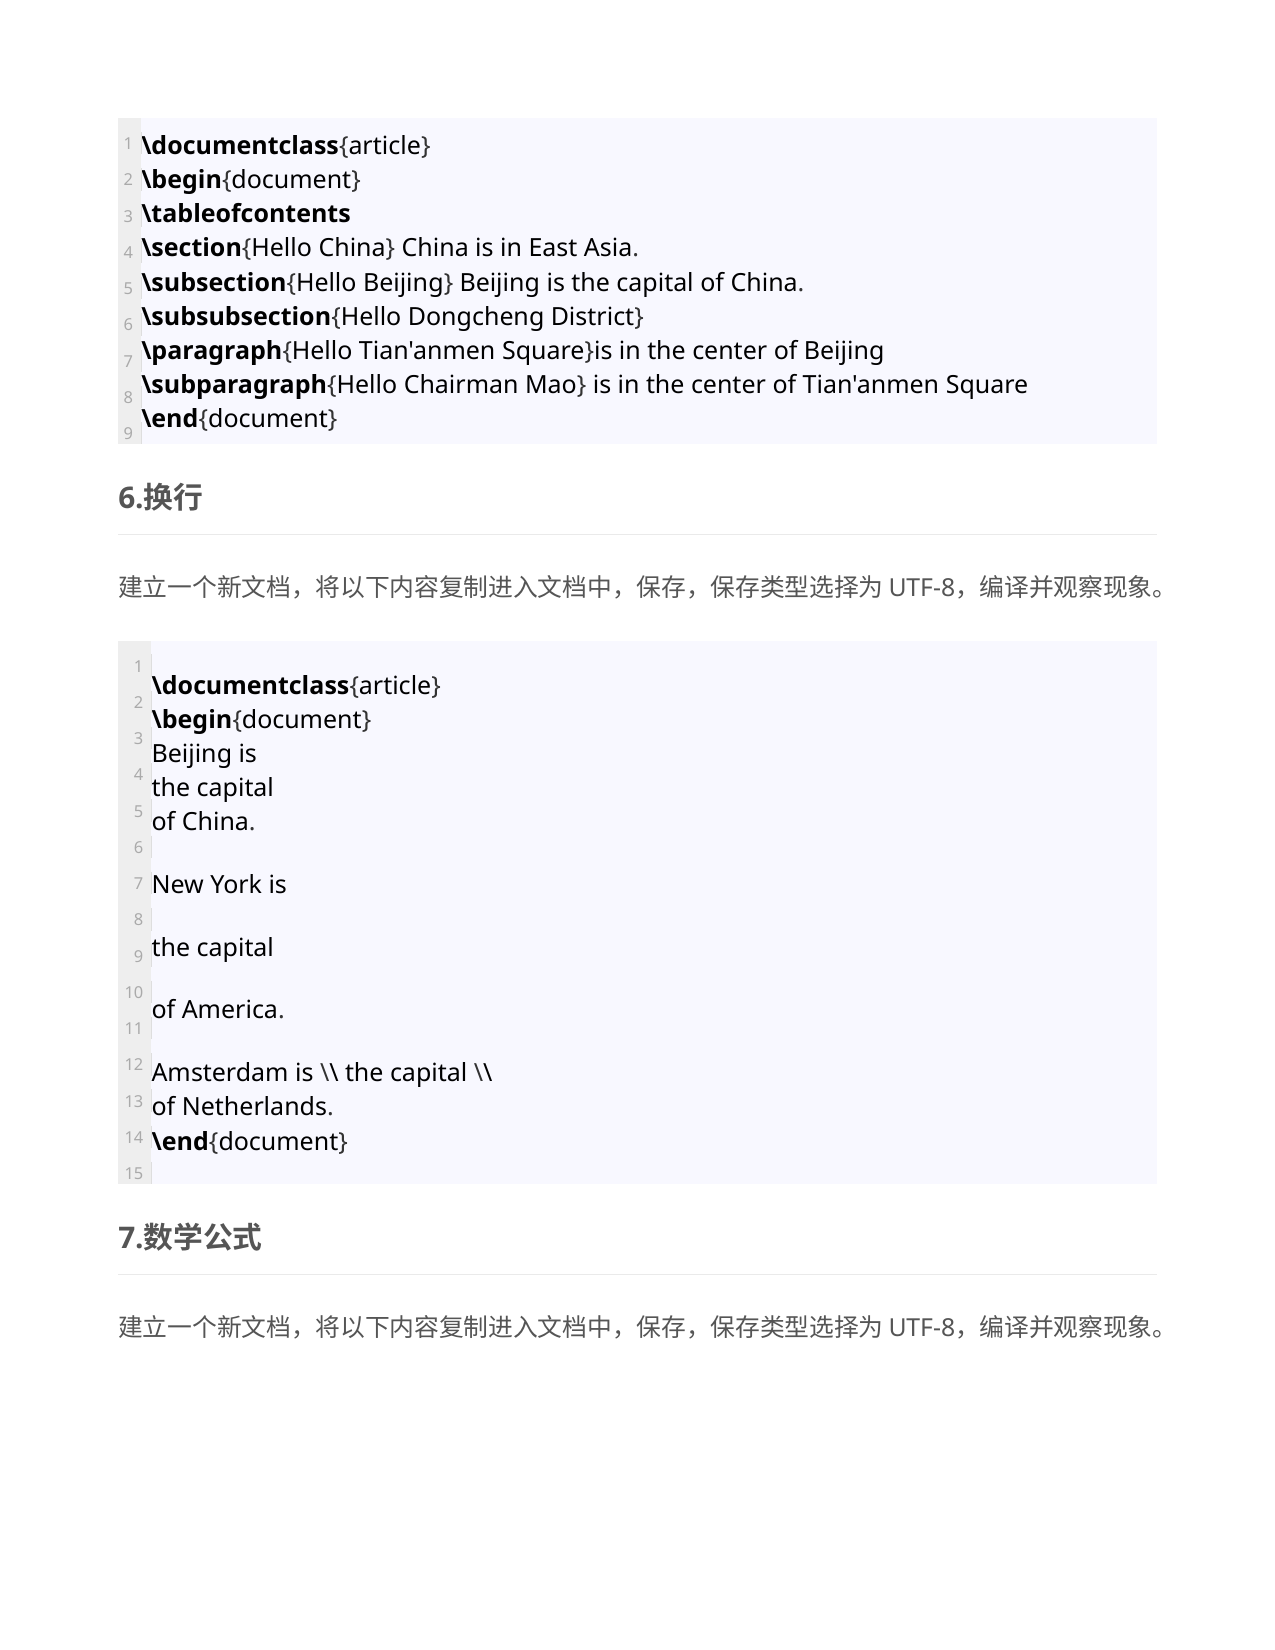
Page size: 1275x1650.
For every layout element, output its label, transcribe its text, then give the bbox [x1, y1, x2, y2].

table_header \documentclass{article} \begin{document} Beijing is the capital of China. New York is the capital of America. Amsterdam is \\ the capital \\ of Netherlands. \end{document} [151, 1157, 1150, 1184]
subtitle 7.数学公式 [118, 1214, 1157, 1274]
table_header \documentclass{article} \begin{document} \tableofcontents \section{Hello China} China is in East Asia. \subsection{Hello Beijing} Beijing is the capital of China. \subsubsection{Hello Dongcheng District} \paragraph{Hello Tian'anmen Square}is in the center of Beijing \subparagraph{Hello Chairman Mao} is in the center of Tian'anmen Square \end{document} [141, 118, 1150, 128]
table_header \documentclass{article} \begin{document} \tableofcontents \section{Hello China} China is in East Asia. \subsection{Hello Beijing} Beijing is the capital of China. \subsubsection{Hello Dongcheng District} \paragraph{Hello Tian'anmen Square}is in the center of Beijing \subparagraph{Hello Chairman Mao} is in the center of Tian'anmen Square \end{document} [142, 434, 1150, 444]
text 建立一个新文档，将以下内容复制进入文档中，保存，保存类型选择为UTF-8，编译并观察现象。 [118, 568, 1157, 604]
table_header \documentclass{article} \begin{document} Beijing is the capital of China. New York is the capital of America. Amsterdam is \\ the capital \\ of Netherlands. \end{document} [151, 641, 1150, 668]
text 建立一个新文档，将以下内容复制进入文档中，保存，保存类型选择为UTF-8，编译并观察现象。 [118, 1308, 1157, 1343]
table_header 1 2 3 4 5 6 7 8 9 [118, 118, 141, 444]
table_header 1 2 3 4 5 6 7 8 9 10 11 12 13 14 15 [118, 641, 151, 1184]
subtitle 6.换行 [118, 474, 1157, 534]
